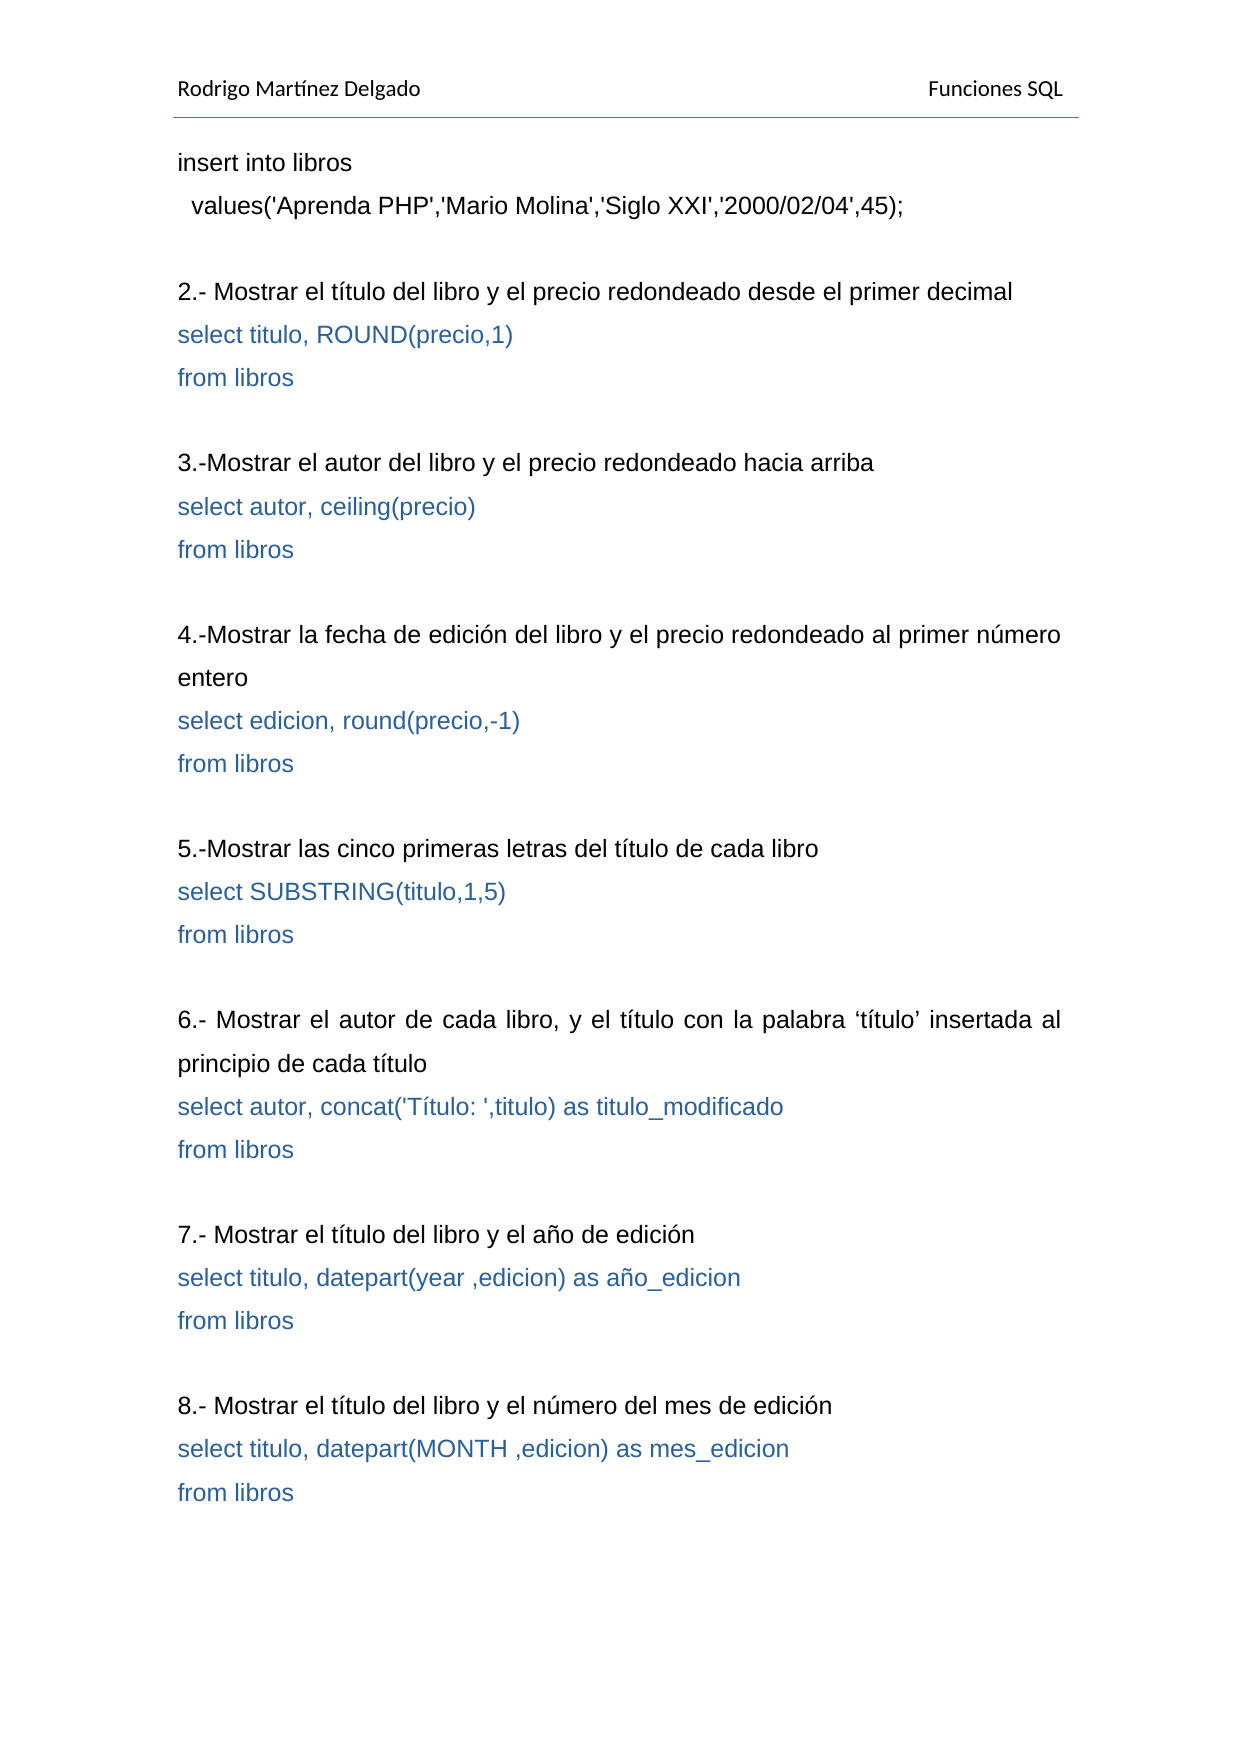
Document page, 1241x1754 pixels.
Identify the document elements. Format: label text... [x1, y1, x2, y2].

text values('Aprenda PHP','Mario Molina','Siglo XXI','2000/02/04',45); [177, 191, 1063, 219]
text select edicion, round(precio,-1) [177, 706, 1063, 735]
text select SUBSTRING(titulo,1,5) [177, 877, 1063, 906]
text from libros [177, 1306, 1063, 1335]
text select titulo, ROUND(precio,1) [177, 320, 1063, 349]
text from libros [177, 749, 1063, 778]
text from libros [177, 1478, 1063, 1506]
text select autor, ceiling(precio) [177, 491, 1063, 520]
text insert into libros [177, 148, 1063, 176]
text from libros [177, 363, 1063, 392]
text from libros [177, 534, 1063, 563]
text select titulo, datepart(MONTH ,edicion) as mes_edicion [177, 1434, 1063, 1463]
text 2.- Mostrar el título del libro y el precio redondeado desde el primer decimal [177, 277, 1063, 306]
text 3.-Mostrar el autor del libro y el precio redondeado hacia arriba [177, 448, 1063, 477]
text from libros [177, 1135, 1063, 1164]
text select titulo, datepart(year ,edicion) as año_edicion [177, 1263, 1063, 1292]
text 5.-Mostrar las cinco primeras letras del título de cada libro [177, 834, 1063, 863]
text from libros [177, 920, 1063, 949]
text 7.- Mostrar el título del libro y el año de edición [177, 1220, 1063, 1249]
text select autor, concat('Título: ',titulo) as titulo_modificado [177, 1092, 1063, 1121]
text 8.- Mostrar el título del libro y el número del mes de edición [177, 1391, 1063, 1420]
text 4.-Mostrar la fecha de edición del libro y el precio redondeado al primer número entero [177, 620, 1063, 692]
text 6.- Mostrar el autor de cada libro, y el título con la palabra ‘título’ insertada al principio de cada título [177, 1006, 1063, 1077]
